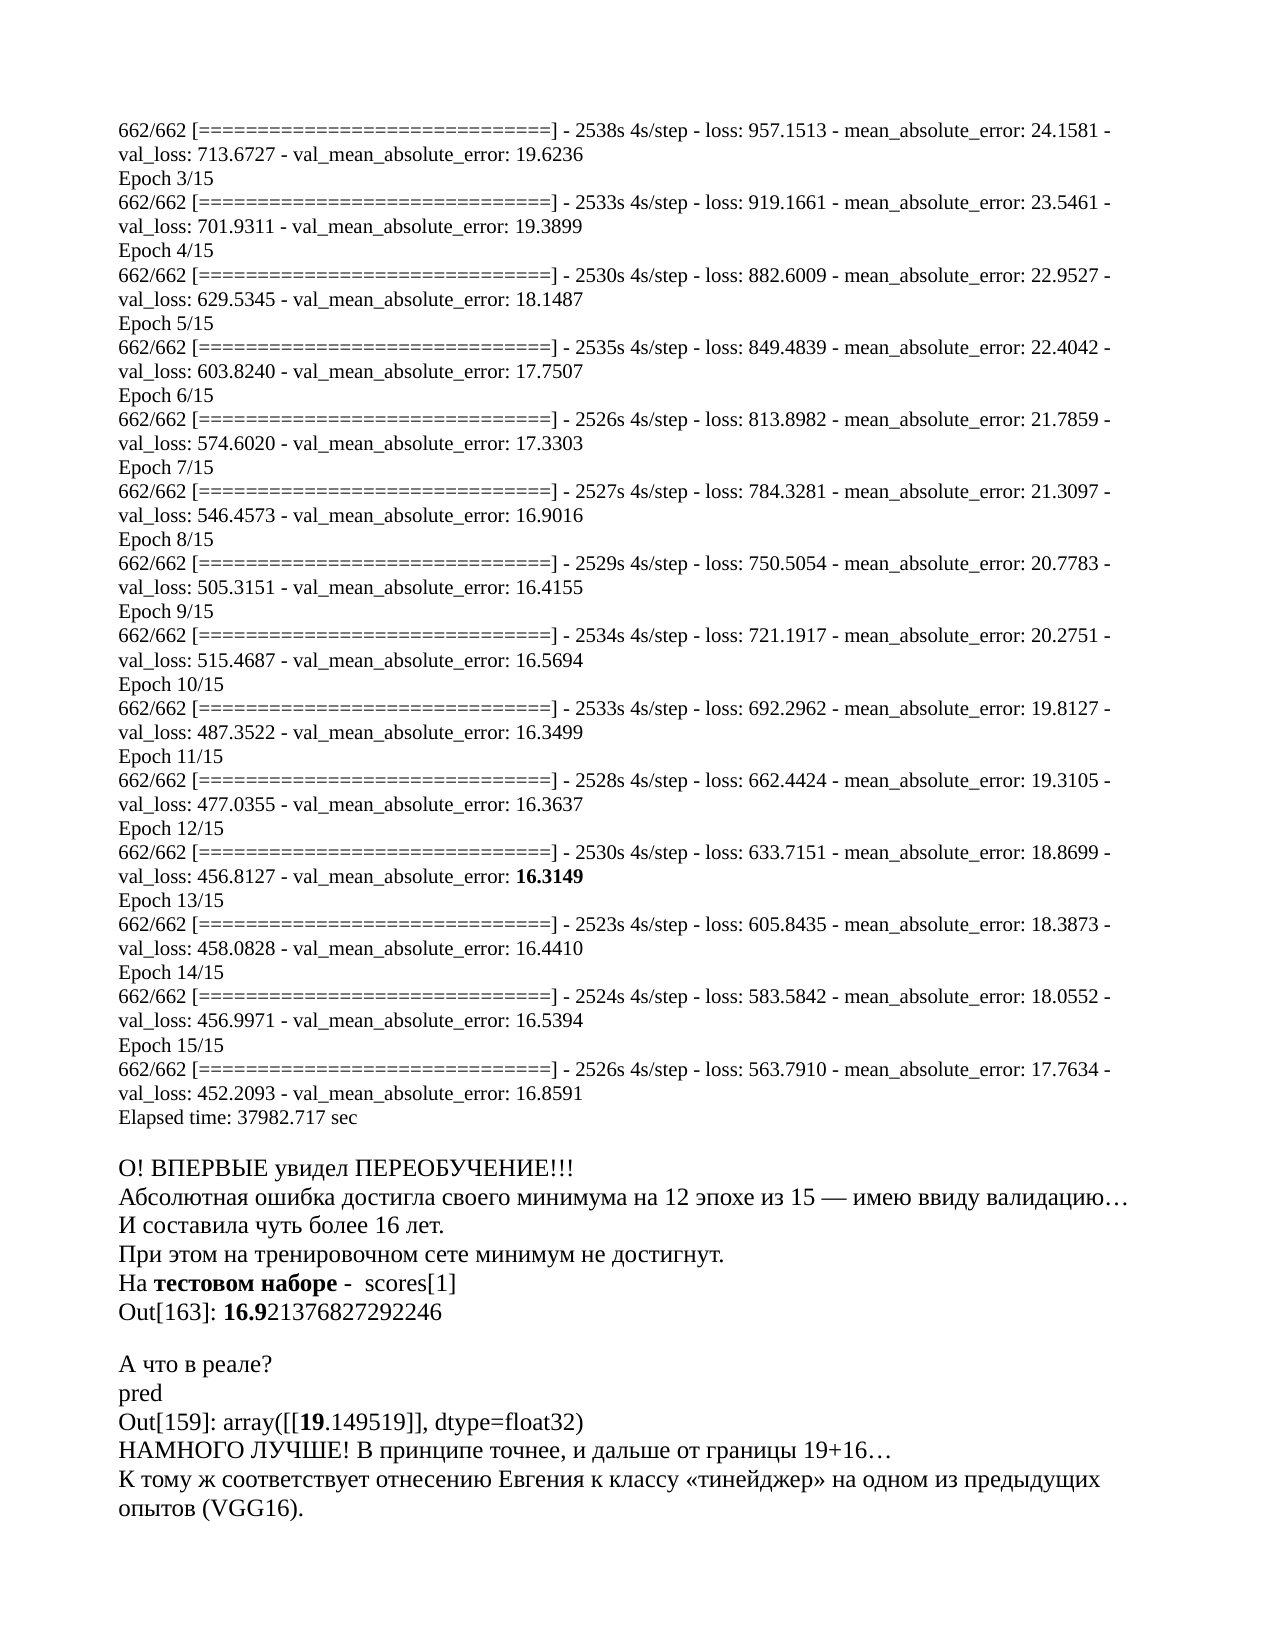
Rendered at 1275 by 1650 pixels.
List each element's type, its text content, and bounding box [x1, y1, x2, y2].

text О! ВПЕРВЫЕ увидел ПЕРЕОБУЧЕНИЕ!!! [118, 1153, 1157, 1182]
text 662/662 [==============================] - 2533s 4s/step - loss: 692.2962 - mean_absolute_error: 19.8127 - val_loss: 487.3522 - val_mean_absolute_error: 16.3499 [118, 696, 1157, 744]
text Epoch 12/15 [118, 816, 1157, 840]
text Epoch 11/15 [118, 744, 1157, 768]
text 662/662 [==============================] - 2529s 4s/step - loss: 750.5054 - mean_absolute_error: 20.7783 - val_loss: 505.3151 - val_mean_absolute_error: 16.4155 [118, 551, 1157, 599]
text Epoch 7/15 [118, 455, 1157, 479]
text Epoch 4/15 [118, 238, 1157, 262]
text Epoch 15/15 [118, 1032, 1157, 1057]
text Out[159]: array([[19.149519]], dtype=float32) [118, 1407, 1157, 1436]
text 662/662 [==============================] - 2534s 4s/step - loss: 721.1917 - mean_absolute_error: 20.2751 - val_loss: 515.4687 - val_mean_absolute_error: 16.5694 [118, 623, 1157, 672]
text Out[163]: 16.921376827292246 [118, 1297, 1157, 1325]
text На тестовом наборе - scores[1] [118, 1268, 1157, 1297]
text 662/662 [==============================] - 2526s 4s/step - loss: 813.8982 - mean_absolute_error: 21.7859 - val_loss: 574.6020 - val_mean_absolute_error: 17.3303 [118, 407, 1157, 455]
text Epoch 8/15 [118, 527, 1157, 551]
text 662/662 [==============================] - 2535s 4s/step - loss: 849.4839 - mean_absolute_error: 22.4042 - val_loss: 603.8240 - val_mean_absolute_error: 17.7507 [118, 335, 1157, 383]
text Epoch 13/15 [118, 888, 1157, 912]
text Epoch 14/15 [118, 960, 1157, 984]
text 662/662 [==============================] - 2526s 4s/step - loss: 563.7910 - mean_absolute_error: 17.7634 - val_loss: 452.2093 - val_mean_absolute_error: 16.8591 [118, 1057, 1157, 1105]
text pred [118, 1378, 1157, 1407]
text 662/662 [==============================] - 2528s 4s/step - loss: 662.4424 - mean_absolute_error: 19.3105 - val_loss: 477.0355 - val_mean_absolute_error: 16.3637 [118, 768, 1157, 816]
text 662/662 [==============================] - 2523s 4s/step - loss: 605.8435 - mean_absolute_error: 18.3873 - val_loss: 458.0828 - val_mean_absolute_error: 16.4410 [118, 912, 1157, 960]
text Epoch 9/15 [118, 599, 1157, 623]
text Абсолютная ошибка достигла своего минимума на 12 эпохе из 15 — имею ввиду валидацию… [118, 1182, 1157, 1210]
text 662/662 [==============================] - 2538s 4s/step - loss: 957.1513 - mean_absolute_error: 24.1581 - val_loss: 713.6727 - val_mean_absolute_error: 19.6236 [118, 118, 1157, 166]
text И составила чуть более 16 лет. [118, 1210, 1157, 1239]
text 662/662 [==============================] - 2524s 4s/step - loss: 583.5842 - mean_absolute_error: 18.0552 - val_loss: 456.9971 - val_mean_absolute_error: 16.5394 [118, 984, 1157, 1032]
text К тому ж соответствует отнесению Евгения к классу «тинейджер» на одном из предыдущих опытов (VGG16). [118, 1464, 1157, 1522]
text 662/662 [==============================] - 2533s 4s/step - loss: 919.1661 - mean_absolute_error: 23.5461 - val_loss: 701.9311 - val_mean_absolute_error: 19.3899 [118, 190, 1157, 238]
text Epoch 3/15 [118, 166, 1157, 190]
text 662/662 [==============================] - 2527s 4s/step - loss: 784.3281 - mean_absolute_error: 21.3097 - val_loss: 546.4573 - val_mean_absolute_error: 16.9016 [118, 479, 1157, 527]
text Elapsed time: 37982.717 sec [118, 1105, 1157, 1129]
text Epoch 5/15 [118, 311, 1157, 335]
text А что в реале? [118, 1349, 1157, 1378]
text Epoch 6/15 [118, 383, 1157, 407]
text Epoch 10/15 [118, 672, 1157, 696]
text НАМНОГО ЛУЧШЕ! В принципе точнее, и дальше от границы 19+16… [118, 1436, 1157, 1464]
text 662/662 [==============================] - 2530s 4s/step - loss: 633.7151 - mean_absolute_error: 18.8699 - val_loss: 456.8127 - val_mean_absolute_error: 16.3149 [118, 840, 1157, 888]
text 662/662 [==============================] - 2530s 4s/step - loss: 882.6009 - mean_absolute_error: 22.9527 - val_loss: 629.5345 - val_mean_absolute_error: 18.1487 [118, 262, 1157, 311]
text При этом на тренировочном сете минимум не достигнут. [118, 1239, 1157, 1268]
